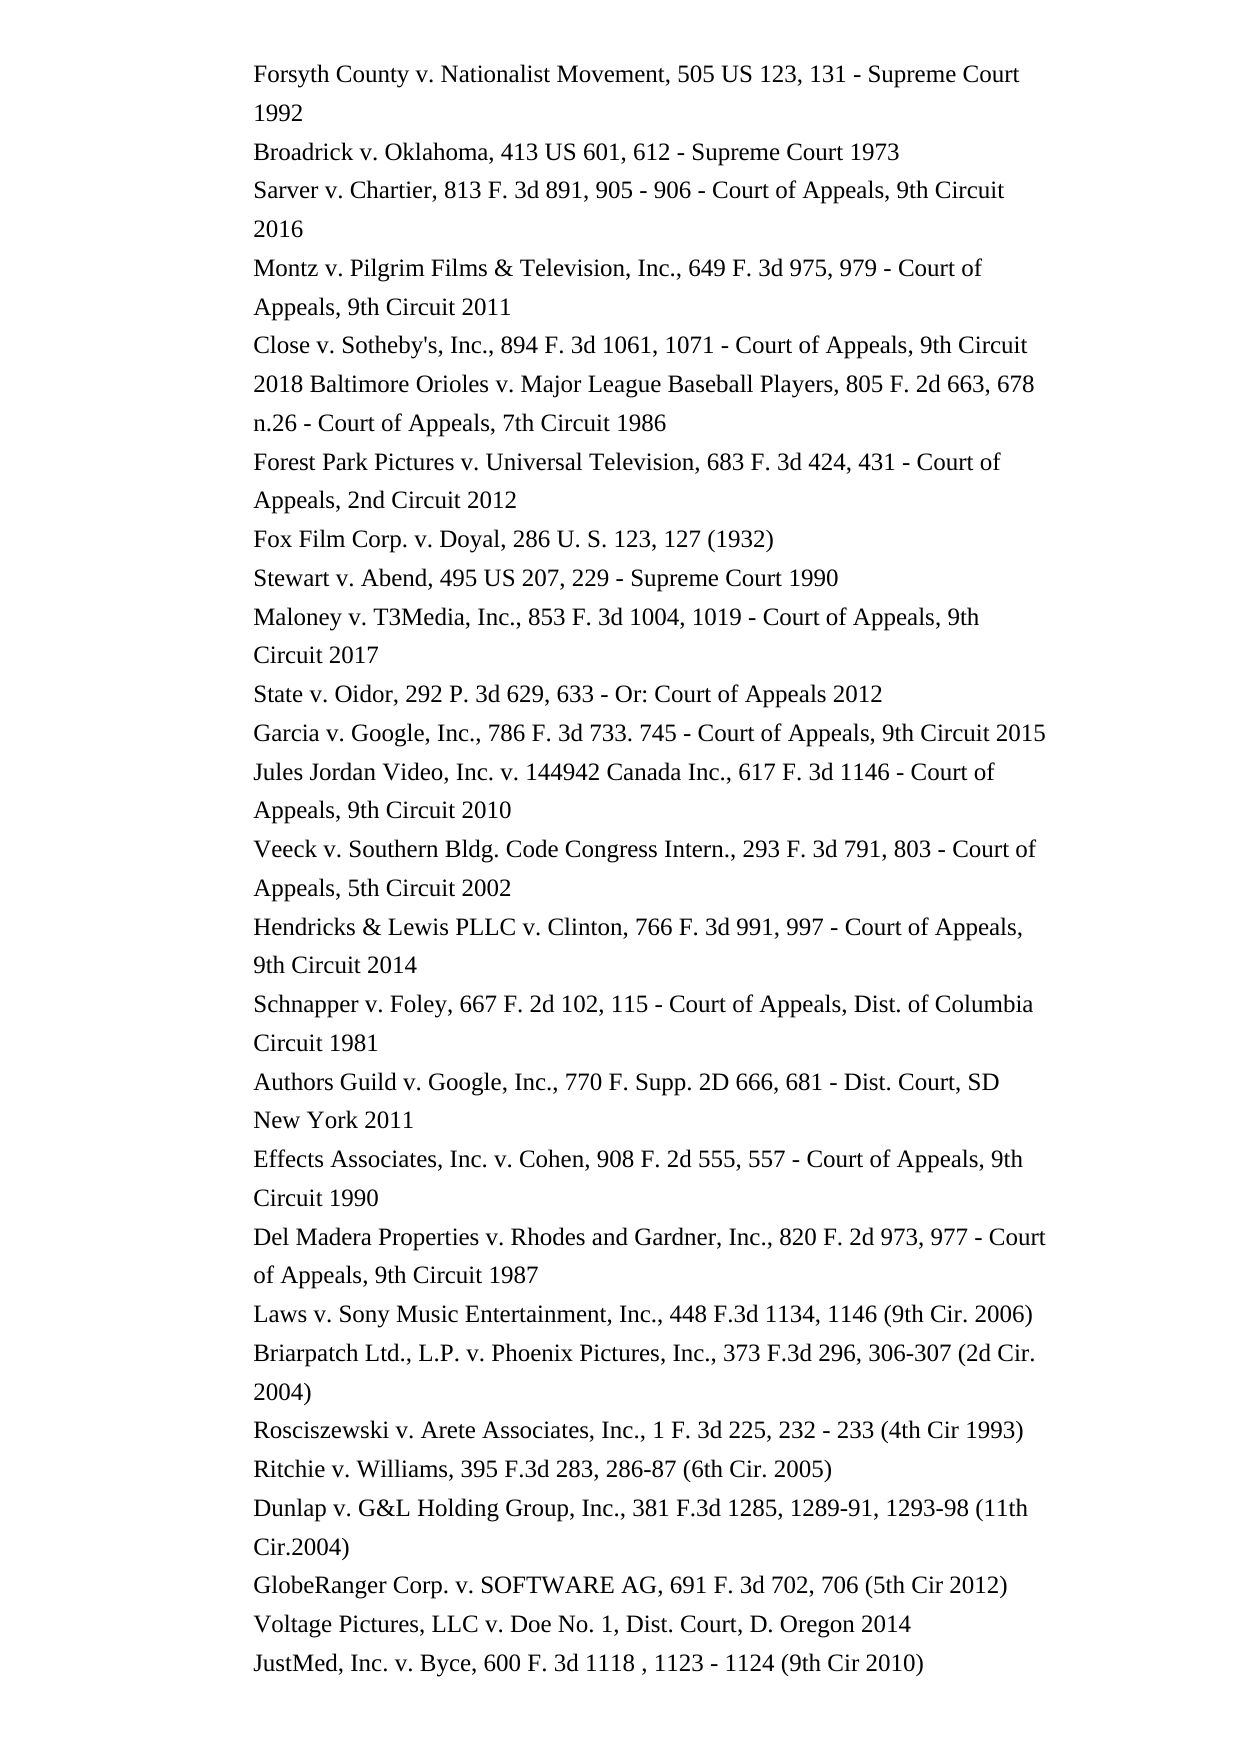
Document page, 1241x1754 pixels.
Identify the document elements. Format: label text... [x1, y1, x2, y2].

text Forsyth County v. Nationalist Movement, 505 US 123, 131 - Supreme Court 1992 Broadrick v. Oklahoma, 413 US 601, 612 - Supreme Court 1973 Sarver v. Chartier, 813 F. 3d 891, 905 - 906 - Court of Appeals, 9th Circuit 2016 Montz v. Pilgrim Films & Television, Inc., 649 F. 3d 975, 979 - Court of Appeals, 9th Circuit 2011 Close v. Sotheby's, Inc., 894 F. 3d 1061, 1071 - Court of Appeals, 9th Circuit 2018 Baltimore Orioles v. Major League Baseball Players, 805 F. 2d 663, 678 n.26 - Court of Appeals, 7th Circuit 1986 Forest Park Pictures v. Universal Television, 683 F. 3d 424, 431 - Court of Appeals, 2nd Circuit 2012 Fox Film Corp. v. Doyal, 286 U. S. 123, 127 (1932) Stewart v. Abend, 495 US 207, 229 - Supreme Court 1990 Maloney v. T3Media, Inc., 853 F. 3d 1004, 1019 - Court of Appeals, 9th Circuit 2017 State v. Oidor, 292 P. 3d 629, 633 - Or: Court of Appeals 2012 Garcia v. Google, Inc., 786 F. 3d 733. 745 - Court of Appeals, 9th Circuit 2015 Jules Jordan Video, Inc. v. 144942 Canada Inc., 617 F. 3d 1146 - Court of Appeals, 9th Circuit 2010 Veeck v. Southern Bldg. Code Congress Intern., 293 F. 3d 791, 803 - Court of Appeals, 5th Circuit 2002 Hendricks & Lewis PLLC v. Clinton, 766 F. 3d 991, 997 - Court of Appeals, 9th Circuit 2014 Schnapper v. Foley, 667 F. 2d 102, 115 - Court of Appeals, Dist. of Columbia Circuit 1981 Authors Guild v. Google, Inc., 770 F. Supp. 2D 666, 681 - Dist. Court, SD New York 2011 Effects Associates, Inc. v. Cohen, 908 F. 2d 555, 557 - Court of Appeals, 9th Circuit 1990 Del Madera Properties v. Rhodes and Gardner, Inc., 820 F. 2d 973, 977 - Court of Appeals, 9th Circuit 1987 Laws v. Sony Music Entertainment, Inc., 448 F.3d 1134, 1146 (9th Cir. 2006) Briarpatch Ltd., L.P. v. Phoenix Pictures, Inc., 373 F.3d 296, 306-307 (2d Cir. 2004) Rosciszewski v. Arete Associates, Inc., 1 F. 3d 225, 232 - 233 (4th Cir 1993) Ritchie v. Williams, 395 F.3d 283, 286-87 (6th Cir. 2005) Dunlap v. G&L Holding Group, Inc., 381 F.3d 1285, 1289-91, 1293-98 (11th Cir.2004) GlobeRanger Corp. v. SOFTWARE AG, 691 F. 3d 702, 706 (5th Cir 2012) Voltage Pictures, LLC v. Doe No. 1, Dist. Court, D. Oregon 2014 JustMed, Inc. v. Byce, 600 F. 3d 1118 , 1123 - 1124 (9th Cir 2010) [253, 59, 1046, 1677]
